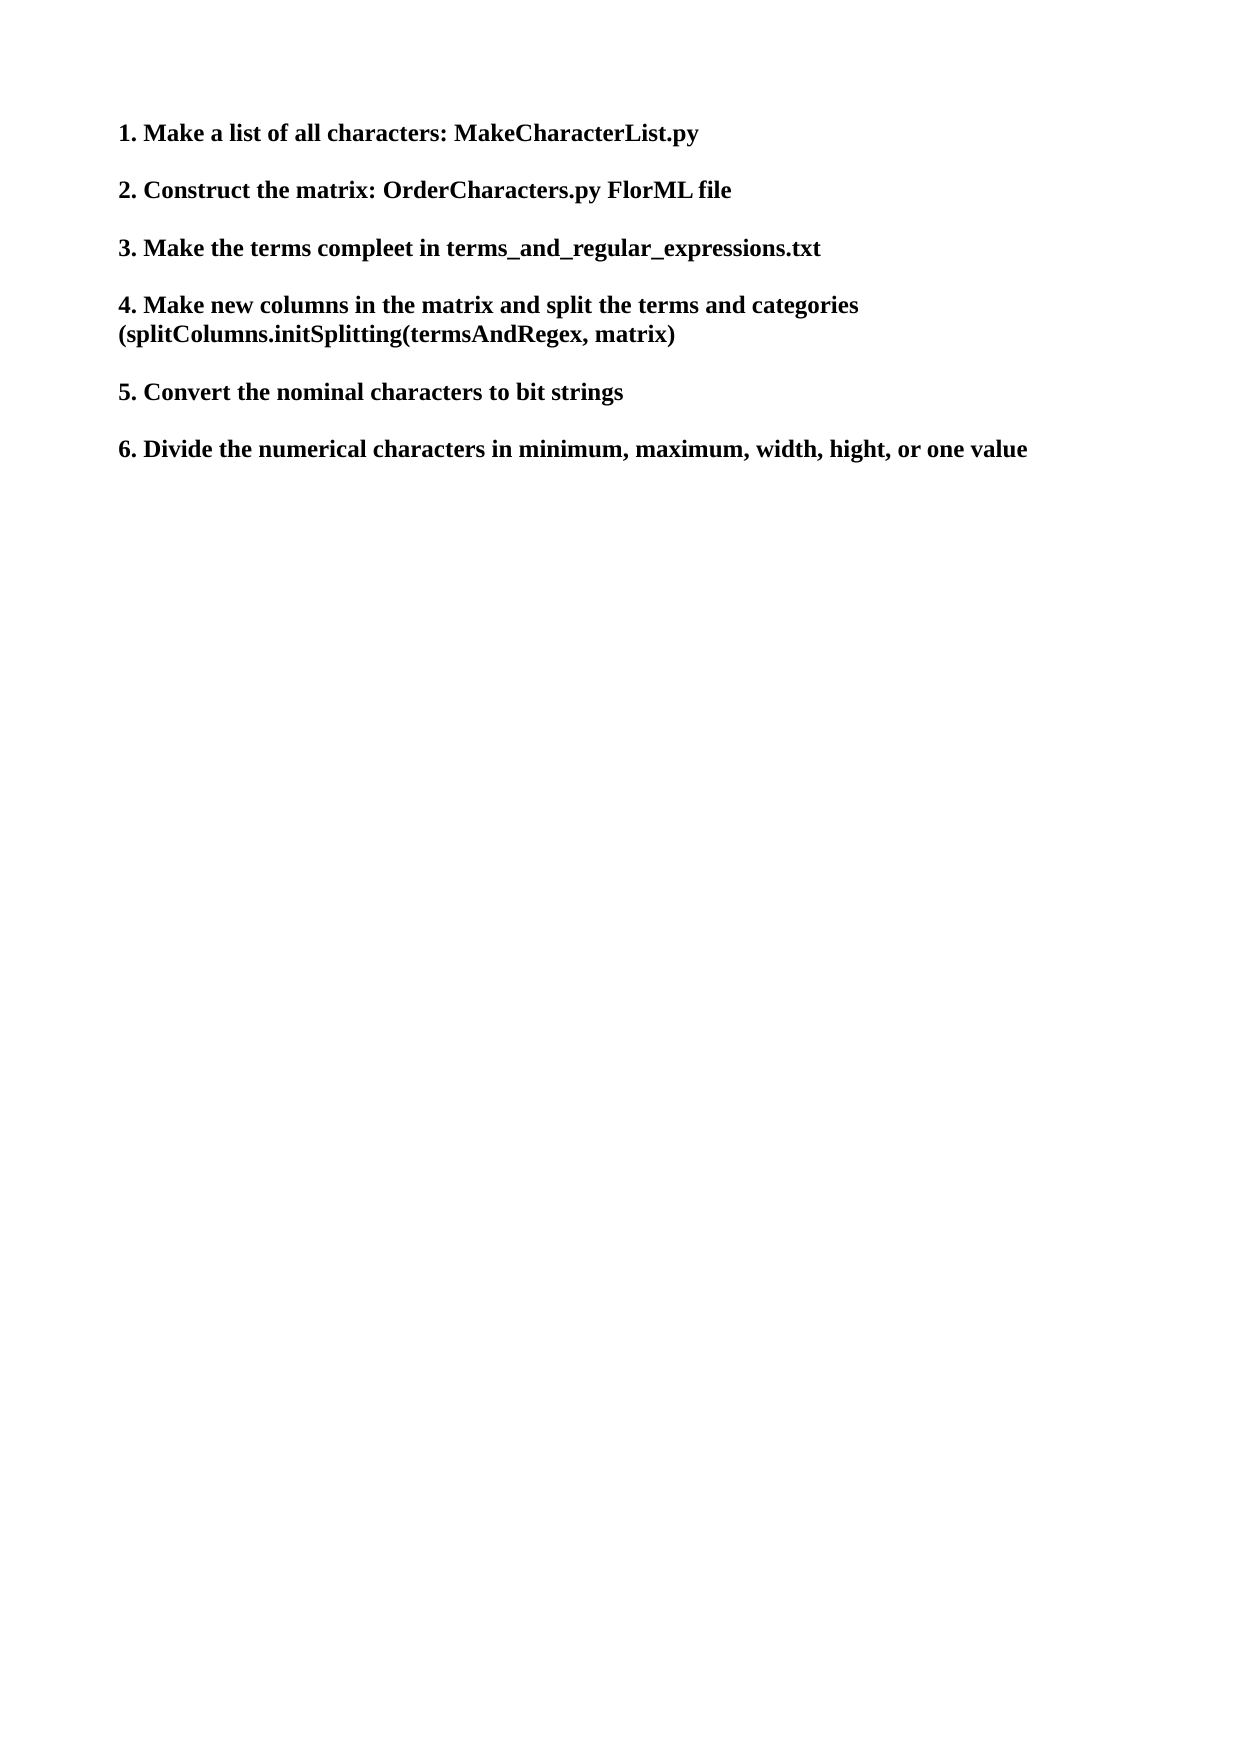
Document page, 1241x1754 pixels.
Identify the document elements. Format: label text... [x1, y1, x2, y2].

text 2. Construct the matrix: OrderCharacters.py FlorML file [118, 176, 1122, 204]
text 1. Make a list of all characters: MakeCharacterList.py [118, 118, 1122, 147]
text 4. Make new columns in the matrix and split the terms and categories (splitColumns.initSplitting(termsAndRegex, matrix) [118, 291, 1122, 348]
text 6. Divide the numerical characters in minimum, maximum, width, hight, or one value [118, 434, 1122, 463]
text 3. Make the terms compleet in terms_and_regular_expressions.txt [118, 233, 1122, 262]
text 5. Convert the nominal characters to bit strings [118, 377, 1122, 406]
